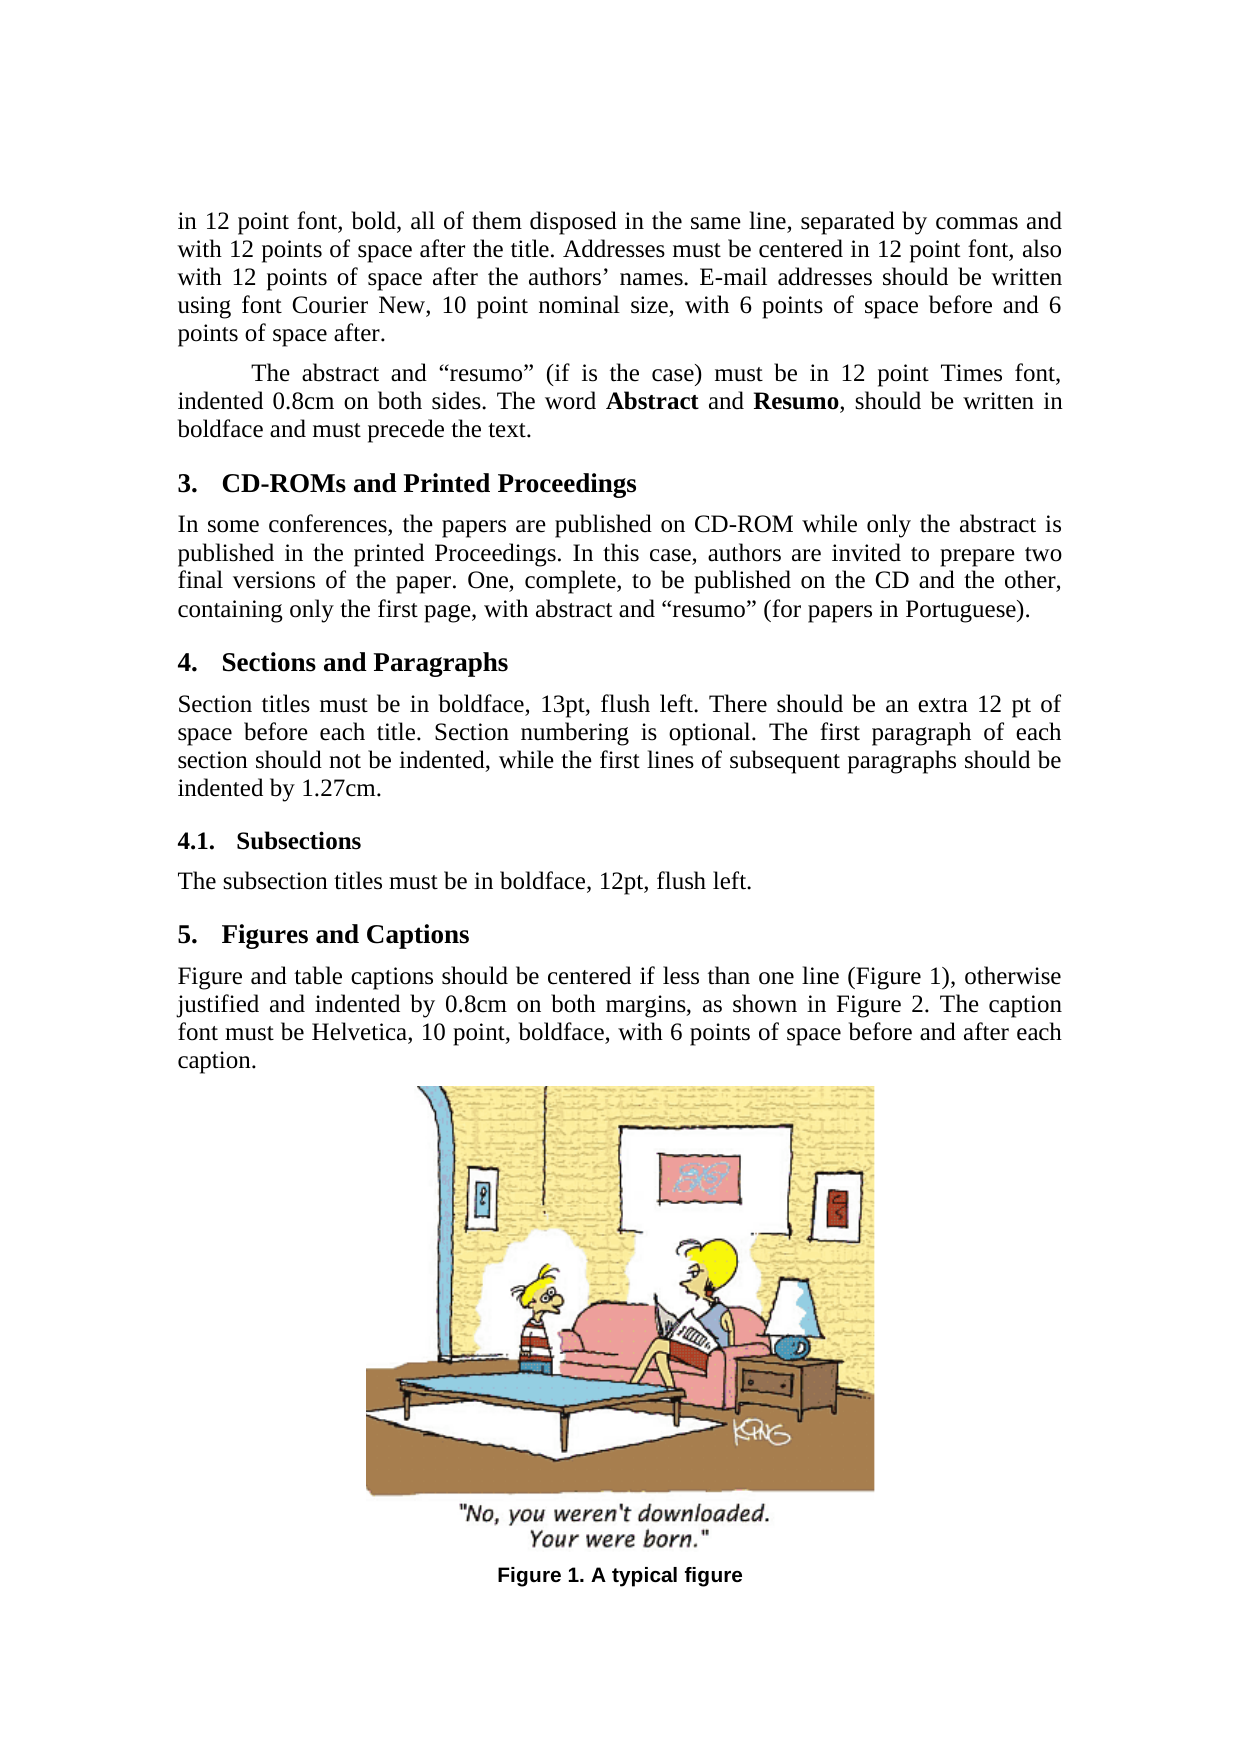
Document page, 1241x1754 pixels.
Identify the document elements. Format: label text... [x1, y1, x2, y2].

text Section titles must be in boldface, 13pt, flush left. There should be an extra 12 pt of space before each title. Section numbering is optional. The first paragraph of each section should not be indented, while the first lines of subsequent paragraphs should be indented by 1.27cm. [177, 690, 1063, 802]
text Figure 1. A typical figure [224, 1564, 1016, 1587]
text In some conferences, the papers are published on CD-ROM while only the abstract is published in the printed Proceedings. In this case, authors are invited to prepare two final versions of the paper. One, complete, to be published on the CD and the other, containing only the first page, with abstract and “resumo” (for papers in Portuguese). [177, 510, 1063, 622]
title Sections and Paragraphs [177, 647, 1063, 677]
text The subsection titles must be in boldface, 12pt, flush left. [177, 867, 1063, 895]
text Figure and table captions should be centered if less than one line (Figure 1), otherwise justified and indented by 0.8cm on both margins, as shown in Figure 2. The caption font must be Helvetica, 10 point, boldface, with 6 points of space before and after each caption. [177, 962, 1063, 1074]
title Subsections [177, 827, 1063, 854]
picture [366, 1086, 875, 1552]
text The abstract and “resumo” (if is the case) must be in 12 point Times font, indented 0.8cm on both sides. The word Abstract and Resumo, should be written in boldface and must precede the text. [177, 359, 1063, 443]
title CD-ROMs and Printed Proceedings [177, 468, 1063, 498]
text in 12 point font, bold, all of them disposed in the same line, separated by commas and with 12 points of space after the title. Addresses must be centered in 12 point font, also with 12 points of space after the authors’ names. E-mail addresses should be written using font Courier New, 10 point nominal size, with 6 points of space before and 6 points of space after. [177, 207, 1063, 347]
title Figures and Captions [177, 920, 1063, 950]
